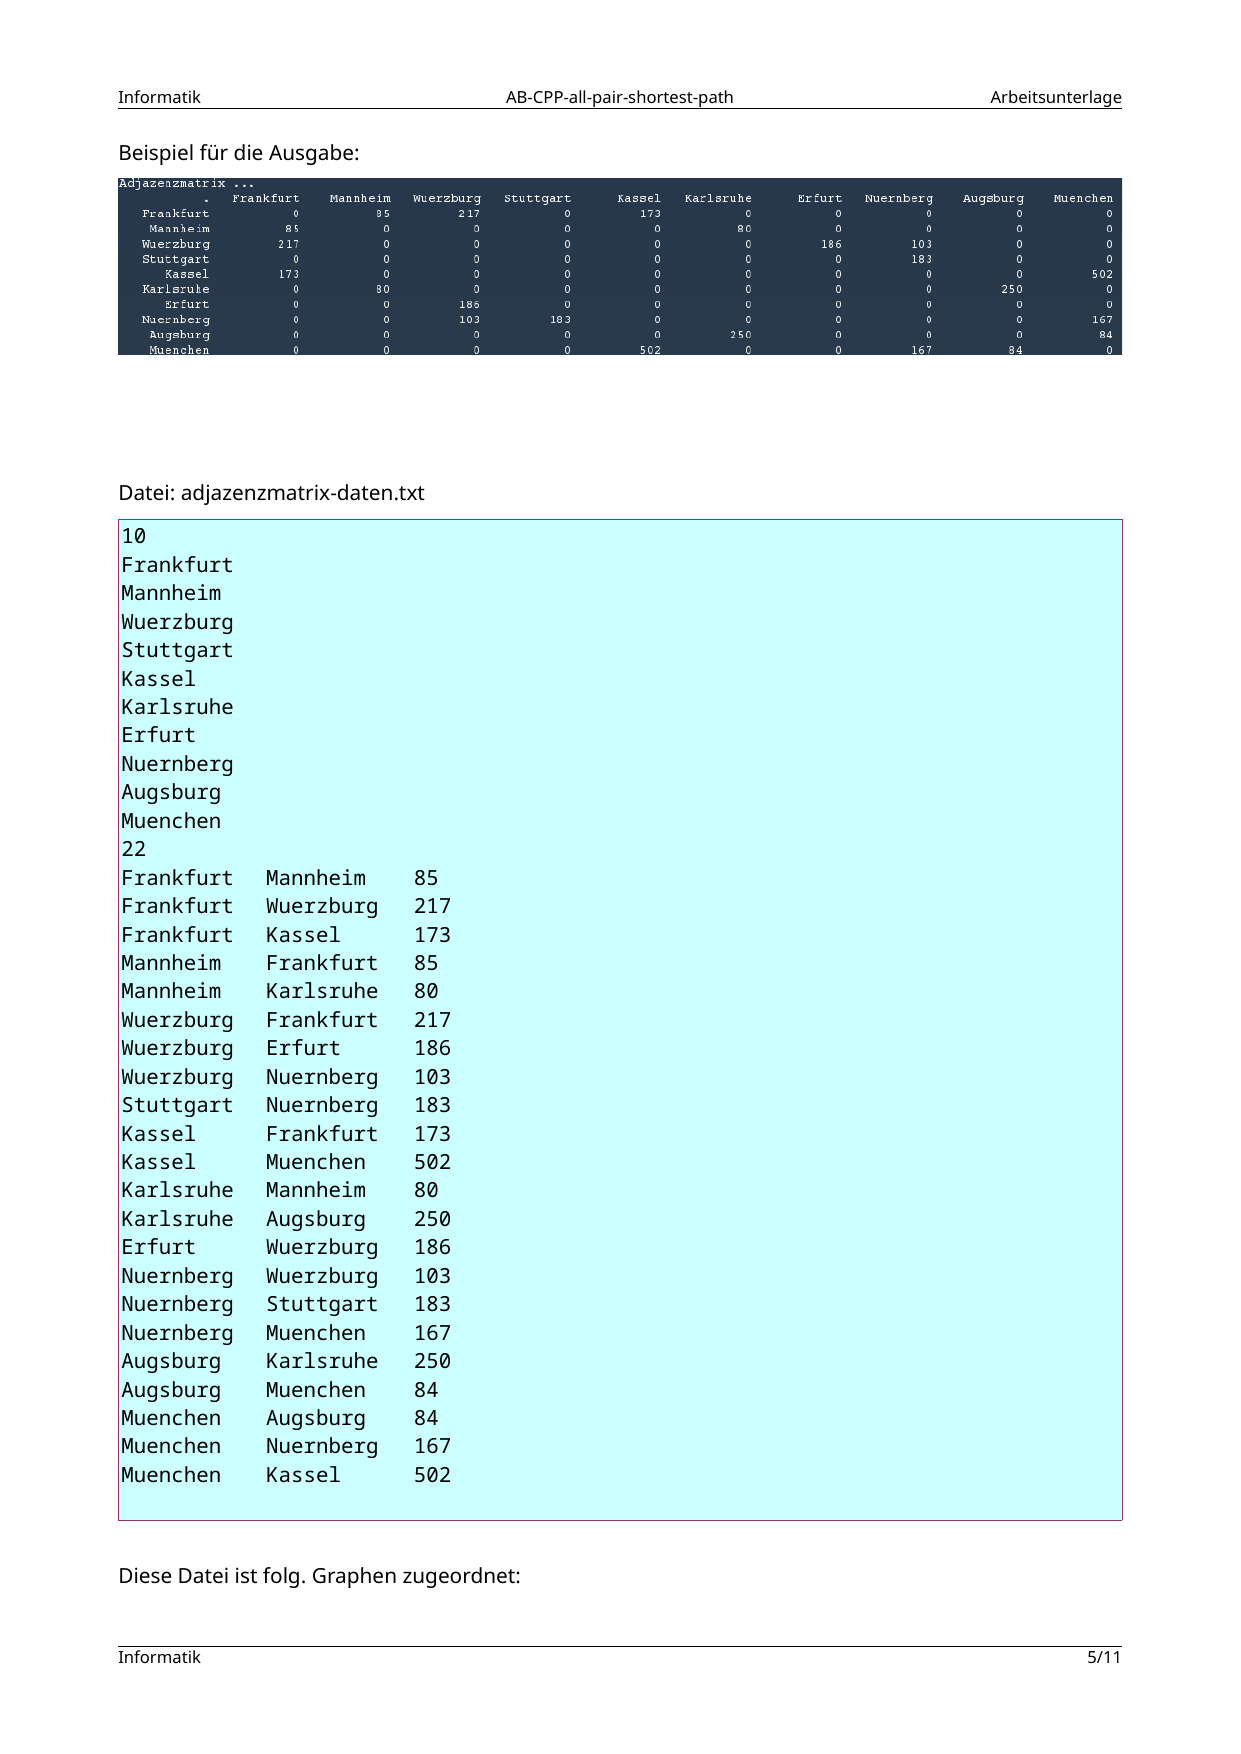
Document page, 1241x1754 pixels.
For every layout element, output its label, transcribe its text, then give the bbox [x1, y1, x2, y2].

text Muenchen Augsburg 84 [119, 1400, 1122, 1428]
text Muenchen Nuernberg 167 [119, 1428, 1122, 1457]
text Stuttgart Nuernberg 183 [119, 1087, 1122, 1116]
text Karlsruhe [119, 689, 1122, 718]
text Nuernberg Wuerzburg 103 [119, 1258, 1122, 1286]
text Nuernberg Stuttgart 183 [119, 1286, 1122, 1315]
text Erfurt [119, 718, 1122, 746]
text Kassel Muenchen 502 [119, 1144, 1122, 1173]
text Beispiel für die Ausgabe: [118, 138, 1122, 166]
text Nuernberg [119, 746, 1122, 774]
text Wuerzburg [119, 604, 1122, 632]
text Frankfurt Mannheim 85 [119, 860, 1122, 888]
text Kassel Frankfurt 173 [119, 1116, 1122, 1144]
text Nuernberg Muenchen 167 [119, 1315, 1122, 1343]
text Karlsruhe Augsburg 250 [119, 1201, 1122, 1229]
text Frankfurt Kassel 173 [119, 917, 1122, 945]
text 22 [119, 831, 1122, 860]
text 10 [119, 520, 1122, 547]
text Frankfurt Wuerzburg 217 [119, 888, 1122, 917]
text Frankfurt [119, 547, 1122, 575]
text Diese Datei ist folg. Graphen zugeordnet: [118, 1561, 1122, 1589]
text Wuerzburg Nuernberg 103 [119, 1059, 1122, 1087]
text Muenchen Kassel 502 [119, 1457, 1122, 1485]
text Mannheim [119, 575, 1122, 604]
text Karlsruhe Mannheim 80 [119, 1173, 1122, 1201]
text Wuerzburg Frankfurt 217 [119, 1002, 1122, 1030]
text Augsburg Muenchen 84 [119, 1372, 1122, 1400]
text Mannheim Frankfurt 85 [119, 945, 1122, 973]
text Datei: adjazenzmatrix-daten.txt [118, 478, 1122, 506]
text Augsburg [119, 774, 1122, 803]
text Muenchen [119, 803, 1122, 831]
text Mannheim Karlsruhe 80 [119, 973, 1122, 1002]
picture [118, 178, 1123, 355]
text Erfurt Wuerzburg 186 [119, 1229, 1122, 1258]
text Augsburg Karlsruhe 250 [119, 1343, 1122, 1372]
text Wuerzburg Erfurt 186 [119, 1030, 1122, 1059]
text Kassel [119, 661, 1122, 689]
text Stuttgart [119, 632, 1122, 661]
